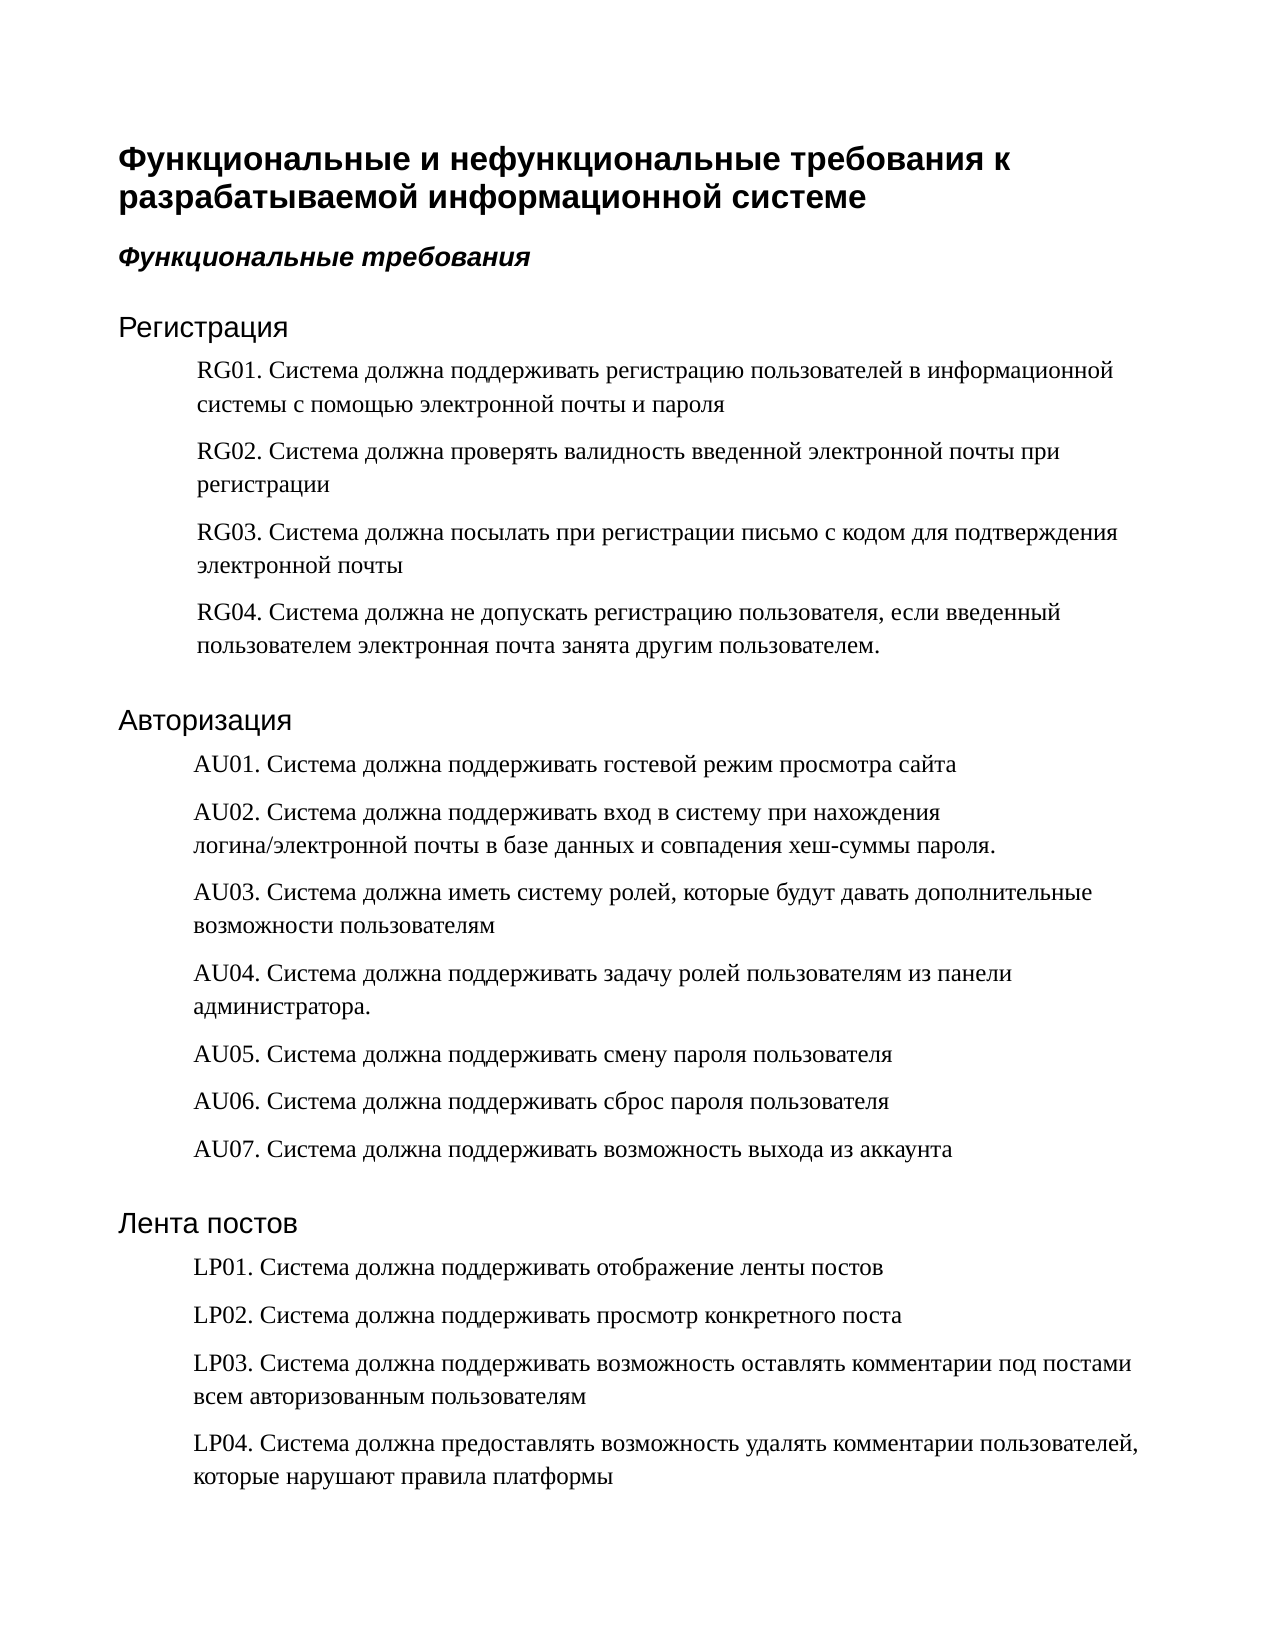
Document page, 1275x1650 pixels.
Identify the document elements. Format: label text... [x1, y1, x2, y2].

list AU05. Система должна поддерживать смену пароля пользователя [156, 1039, 1157, 1067]
list RG04. Система должна не допускать регистрацию пользователя, если введенный пользователем электронная почта занята другим пользователем. [155, 597, 1157, 659]
list AU02. Система должна поддерживать вход в систему при нахождения логина/электронной почты в базе данных и совпадения хеш-суммы пароля. [156, 797, 1157, 858]
subtitle Функциональные и нефункциональные требования к разрабатываемой информационной системе [118, 139, 1157, 216]
list AU06. Система должна поддерживать сброс пароля пользователя [156, 1086, 1157, 1115]
list AU01. Система должна поддерживать гостевой режим просмотра сайта [156, 749, 1157, 778]
subtitle Регистрация [118, 309, 1157, 343]
list RG02. Система должна проверять валидность введенной электронной почты при регистрации [155, 436, 1157, 498]
list LP01. Система должна поддерживать отображение ленты постов [156, 1252, 1157, 1281]
list RG01. Система должна поддерживать регистрацию пользователей в информационной системы с помощью электронной почты и пароля [155, 356, 1157, 417]
list RG03. Система должна посылать при регистрации письмо с кодом для подтверждения электронной почты [155, 517, 1157, 579]
subtitle Функциональные требования [118, 241, 1157, 272]
list AU07. Система должна поддерживать возможность выхода из аккаунта [156, 1134, 1157, 1163]
list AU04. Система должна поддерживать задачу ролей пользователям из панели администратора. [156, 958, 1157, 1020]
list AU03. Система должна иметь систему ролей, которые будут давать дополнительные возможности пользователям [156, 877, 1157, 939]
subtitle Лента постов [118, 1206, 1157, 1240]
list LP04. Система должна предоставлять возможность удалять комментарии пользователей, которые нарушают правила платформы [156, 1428, 1157, 1490]
list LP03. Система должна поддерживать возможность оставлять комментарии под постами всем авторизованным пользователям [156, 1348, 1157, 1409]
subtitle Авторизация [118, 703, 1157, 737]
list LP02. Система должна поддерживать просмотр конкретного поста [156, 1300, 1157, 1329]
